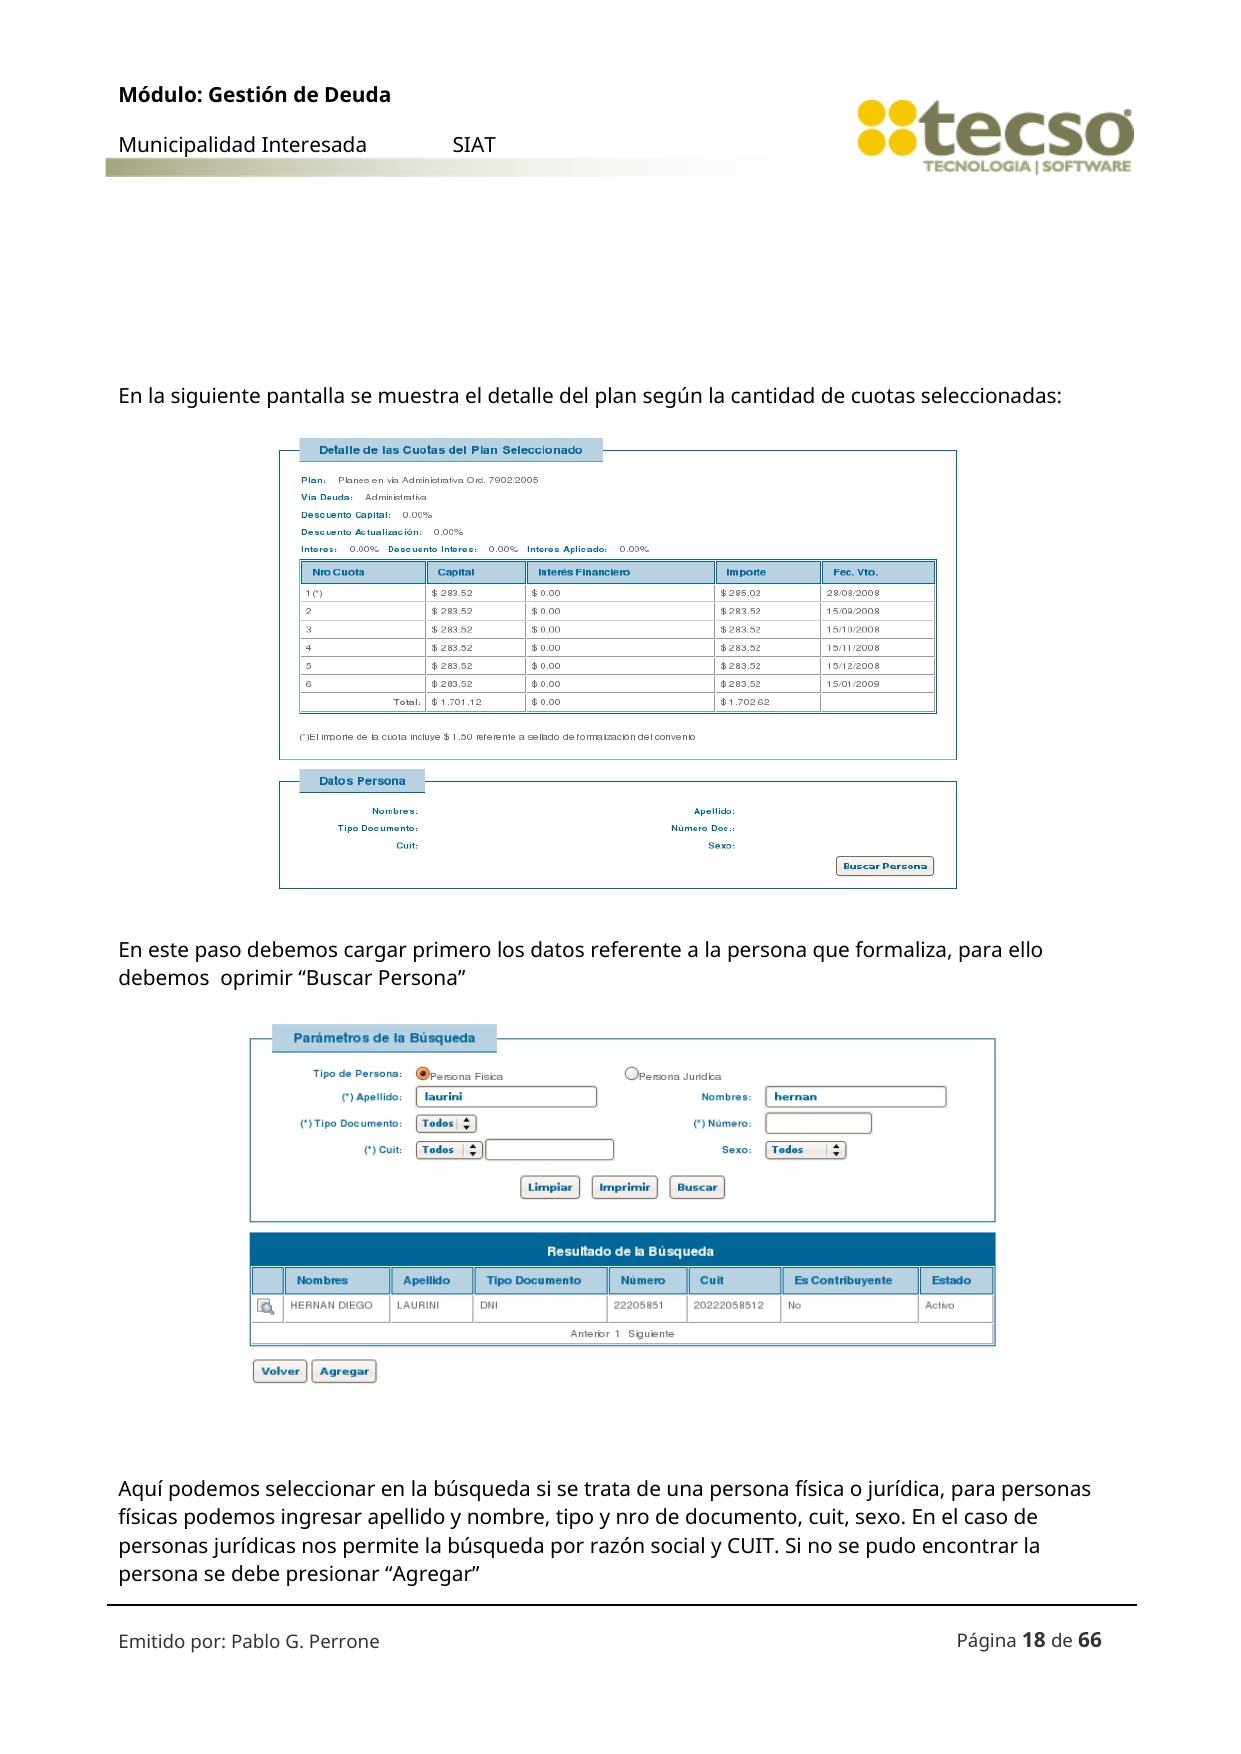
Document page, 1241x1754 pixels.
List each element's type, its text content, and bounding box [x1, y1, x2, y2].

text En la siguiente pantalla se muestra el detalle del plan según la cantidad de cuotas seleccionadas: [118, 382, 1122, 410]
picture [238, 1018, 1002, 1391]
text En este paso debemos cargar primero los datos referente a la persona que formaliza, para ello debemos oprimir “Buscar Persona” [118, 935, 1122, 992]
text Aquí podemos seleccionar en la búsqueda si se trata de una persona física o jurídica, para personas físicas podemos ingresar apellido y nombre, tipo y nro de documento, cuit, sexo. En el caso de personas jurídicas nos permite la búsqueda por razón social y CUIT. Si no se pudo encontrar la persona se debe presionar “Agregar” [118, 1474, 1122, 1588]
picture [105, 100, 1134, 177]
picture [269, 436, 971, 893]
